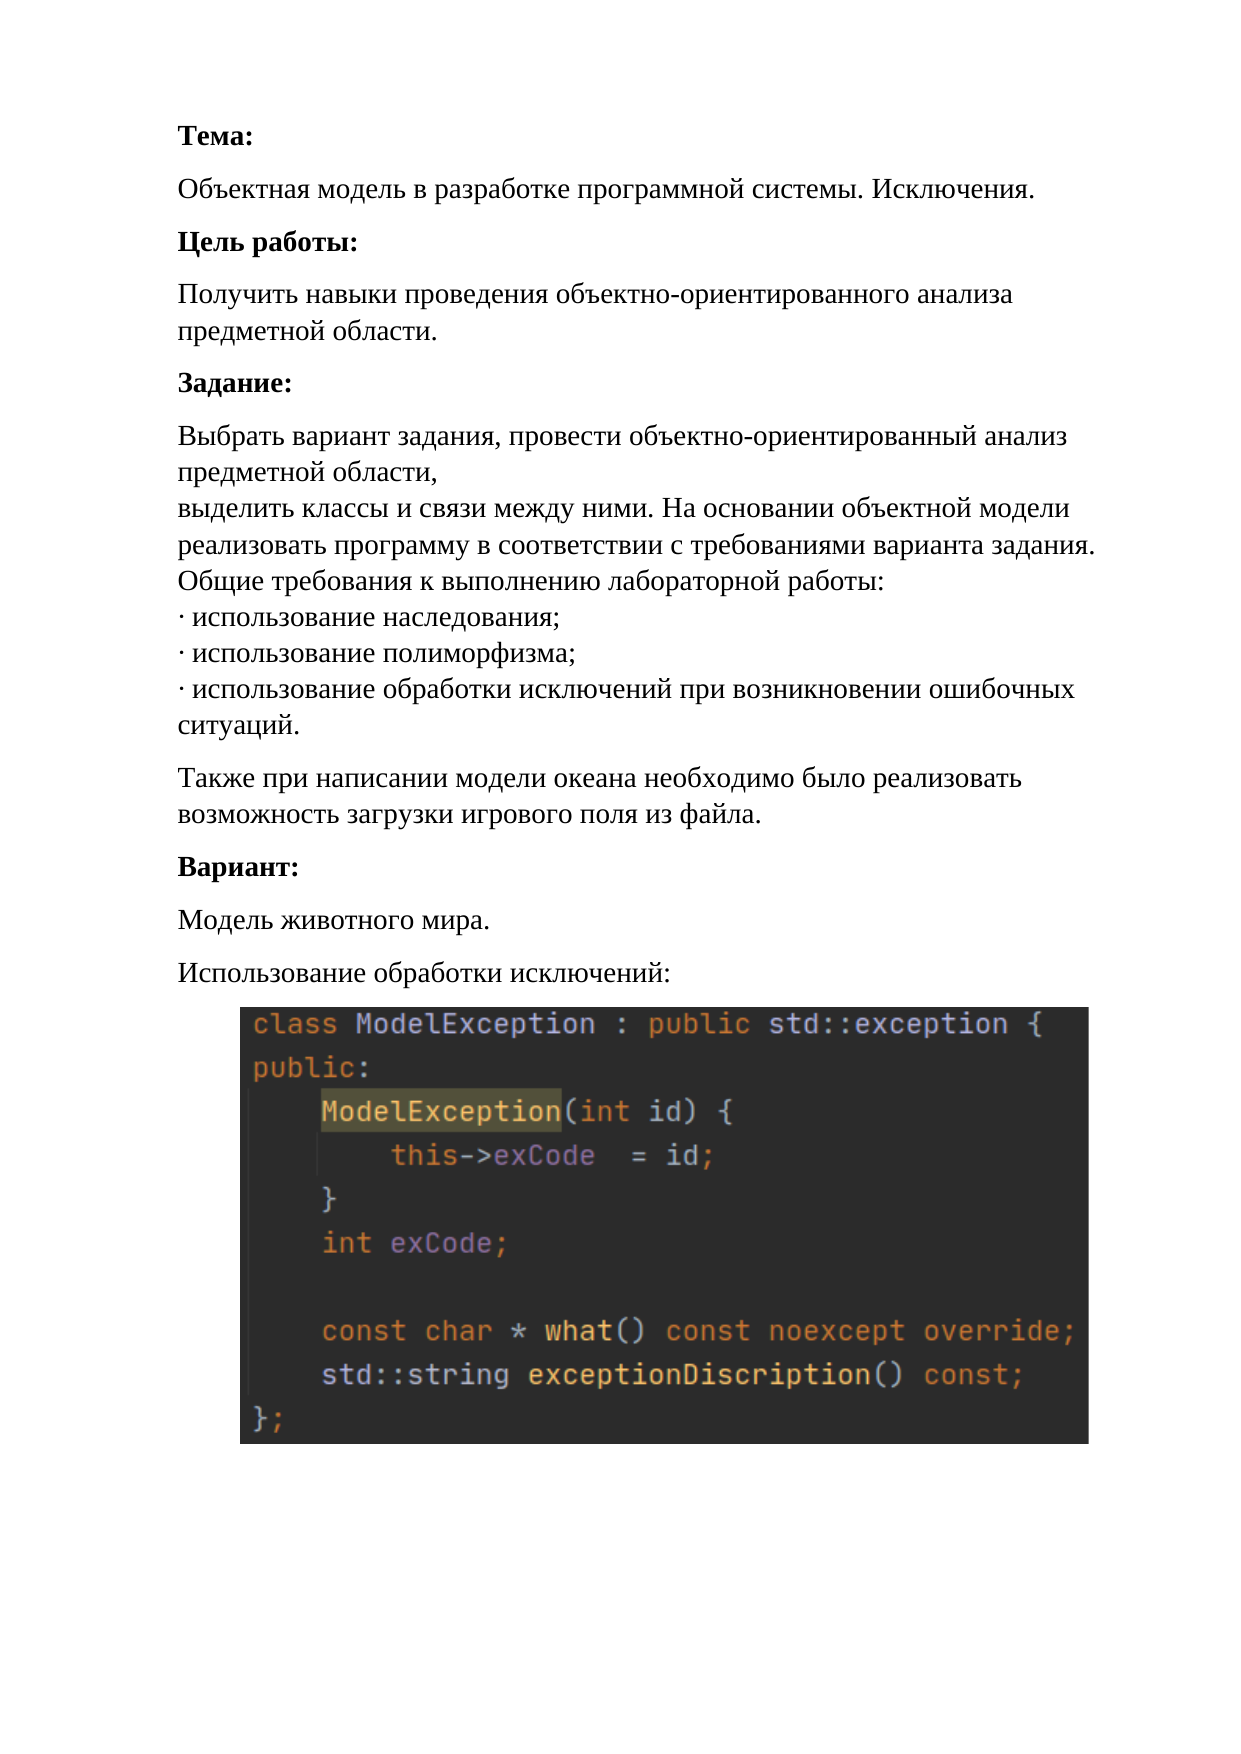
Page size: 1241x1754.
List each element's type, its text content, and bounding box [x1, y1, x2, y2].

text Тема: [177, 118, 1152, 152]
picture [240, 1007, 1089, 1444]
text Выбрать вариант задания, провести объектно-ориентированный анализ предметной области, выделить классы и связи между ними. На основании объектной модели реализовать программу в соответствии с требованиями варианта задания. Общие требования к выполнению лабораторной работы: ∙ использование наследования; ∙ использование полиморфизма; ∙ использование обработки исключений при возникновении ошибочных ситуаций. [177, 418, 1152, 741]
text Модель животного мира. [177, 902, 1152, 936]
text Объектная модель в разработке программной системы. Исключения. [177, 171, 1152, 204]
text Использование обработки исключений: [177, 955, 1152, 988]
text Также при написании модели океана необходимо было реализовать возможность загрузки игрового поля из файла. [177, 760, 1152, 830]
text Задание: [177, 366, 1152, 399]
text Цель работы: [177, 224, 1152, 257]
text Вариант: [177, 849, 1152, 883]
text Получить навыки проведения объектно-ориентированного анализа предметной области. [177, 277, 1152, 346]
